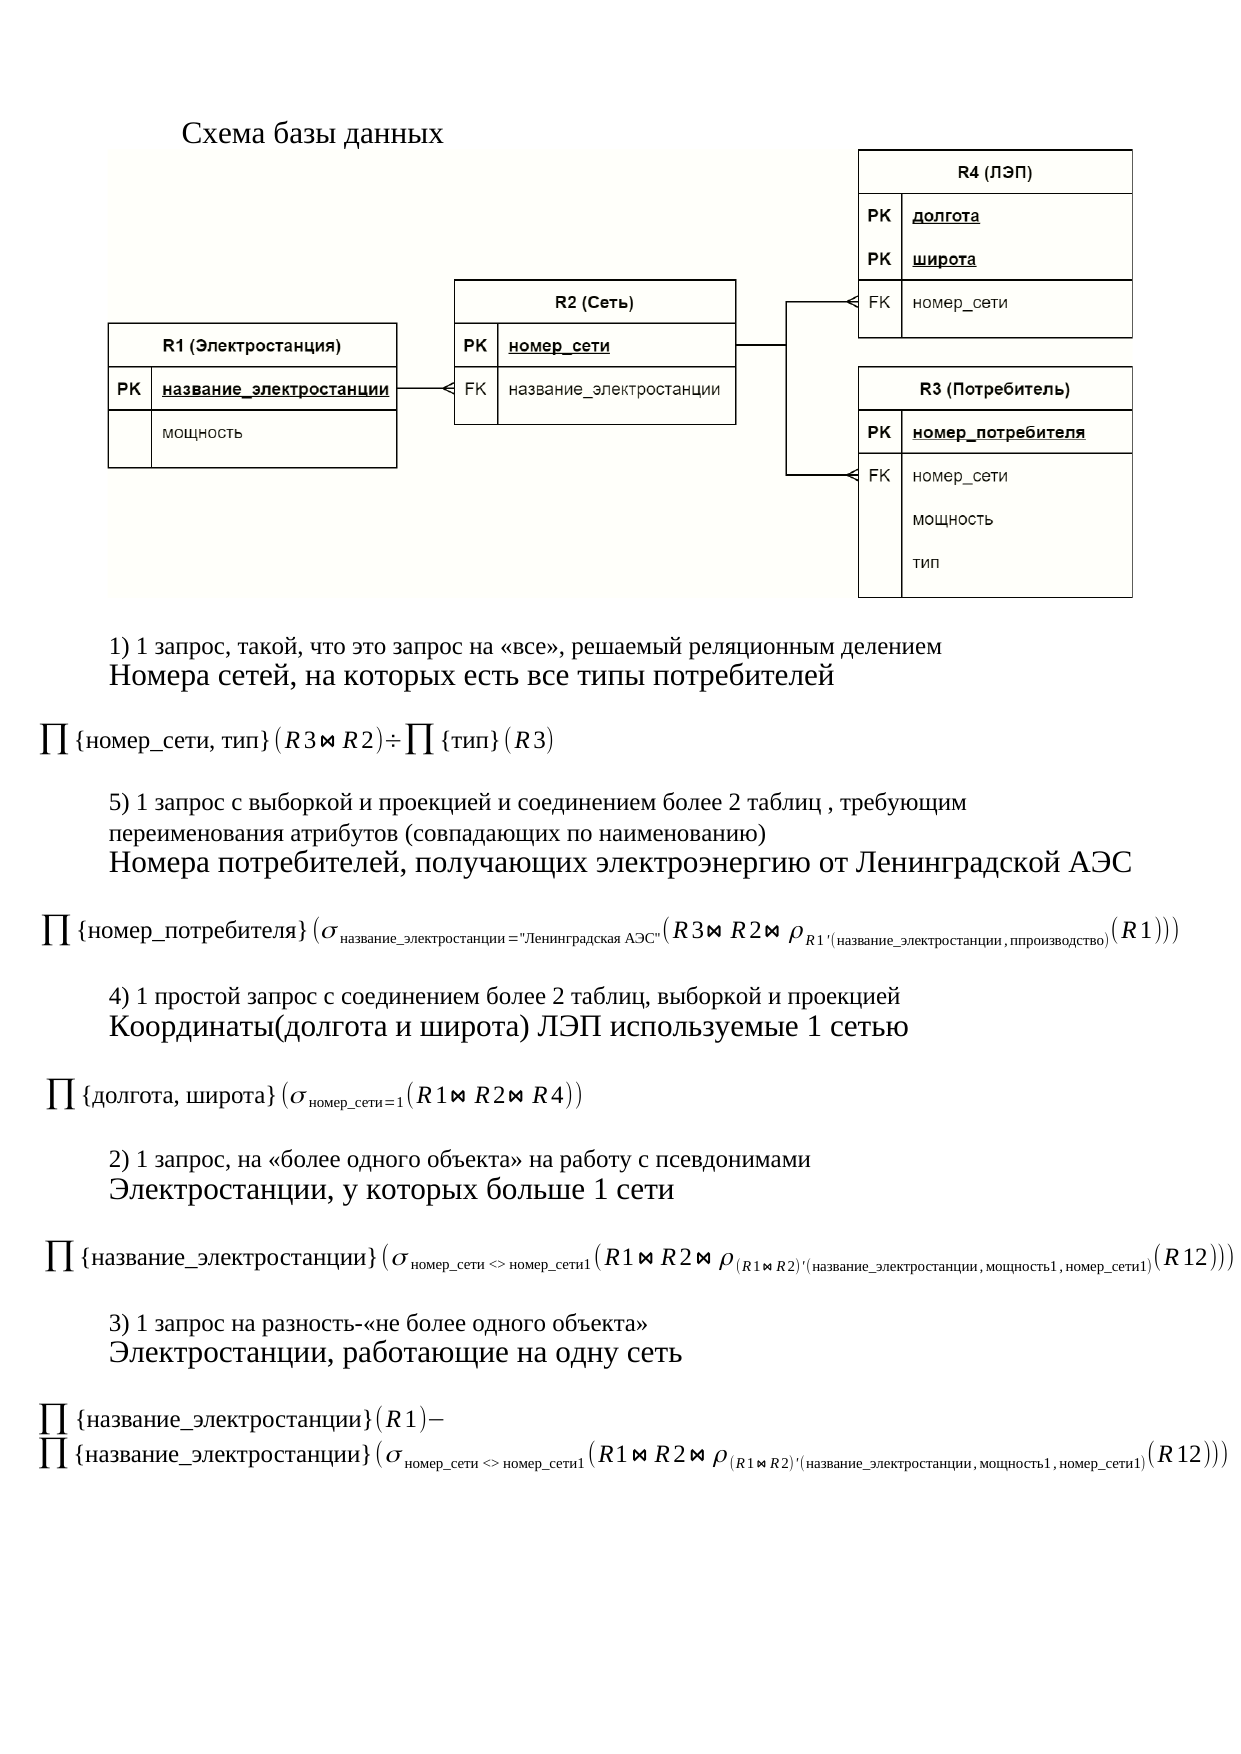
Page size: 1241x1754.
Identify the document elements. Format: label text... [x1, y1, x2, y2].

text Схема базы данных [108, 118, 1134, 149]
text Электростанции, работающие на одну сеть [108, 1337, 1134, 1368]
text 5) 1 запрос с выборкой и проекцией и соединением более 2 таблиц , требующим переименования атрибутов (совпадающих по наименованию) [108, 785, 1134, 848]
text Номера потребителей, получающих электроэнергию от Ленинградской АЭС [108, 848, 1134, 879]
text Электростанции, у которых больше 1 сети [108, 1174, 1134, 1205]
text 2) 1 запрос, на «более одного объекта» на работу с псевдонимами [108, 1143, 1134, 1174]
text 4) 1 простой запрос с соединением более 2 таблиц, выборкой и проекцией [108, 980, 1134, 1011]
text Координаты(долгота и широта) ЛЭП используемые 1 сетью [108, 1011, 1134, 1042]
text Номера сетей, на которых есть все типы потребителей [108, 660, 1134, 692]
text 1) 1 запрос, такой, что это запрос на «все», решаемый реляционным делением [108, 629, 1134, 660]
text 3) 1 запрос на разность-«не более одного объекта» [108, 1306, 1134, 1337]
picture [107, 149, 1133, 598]
